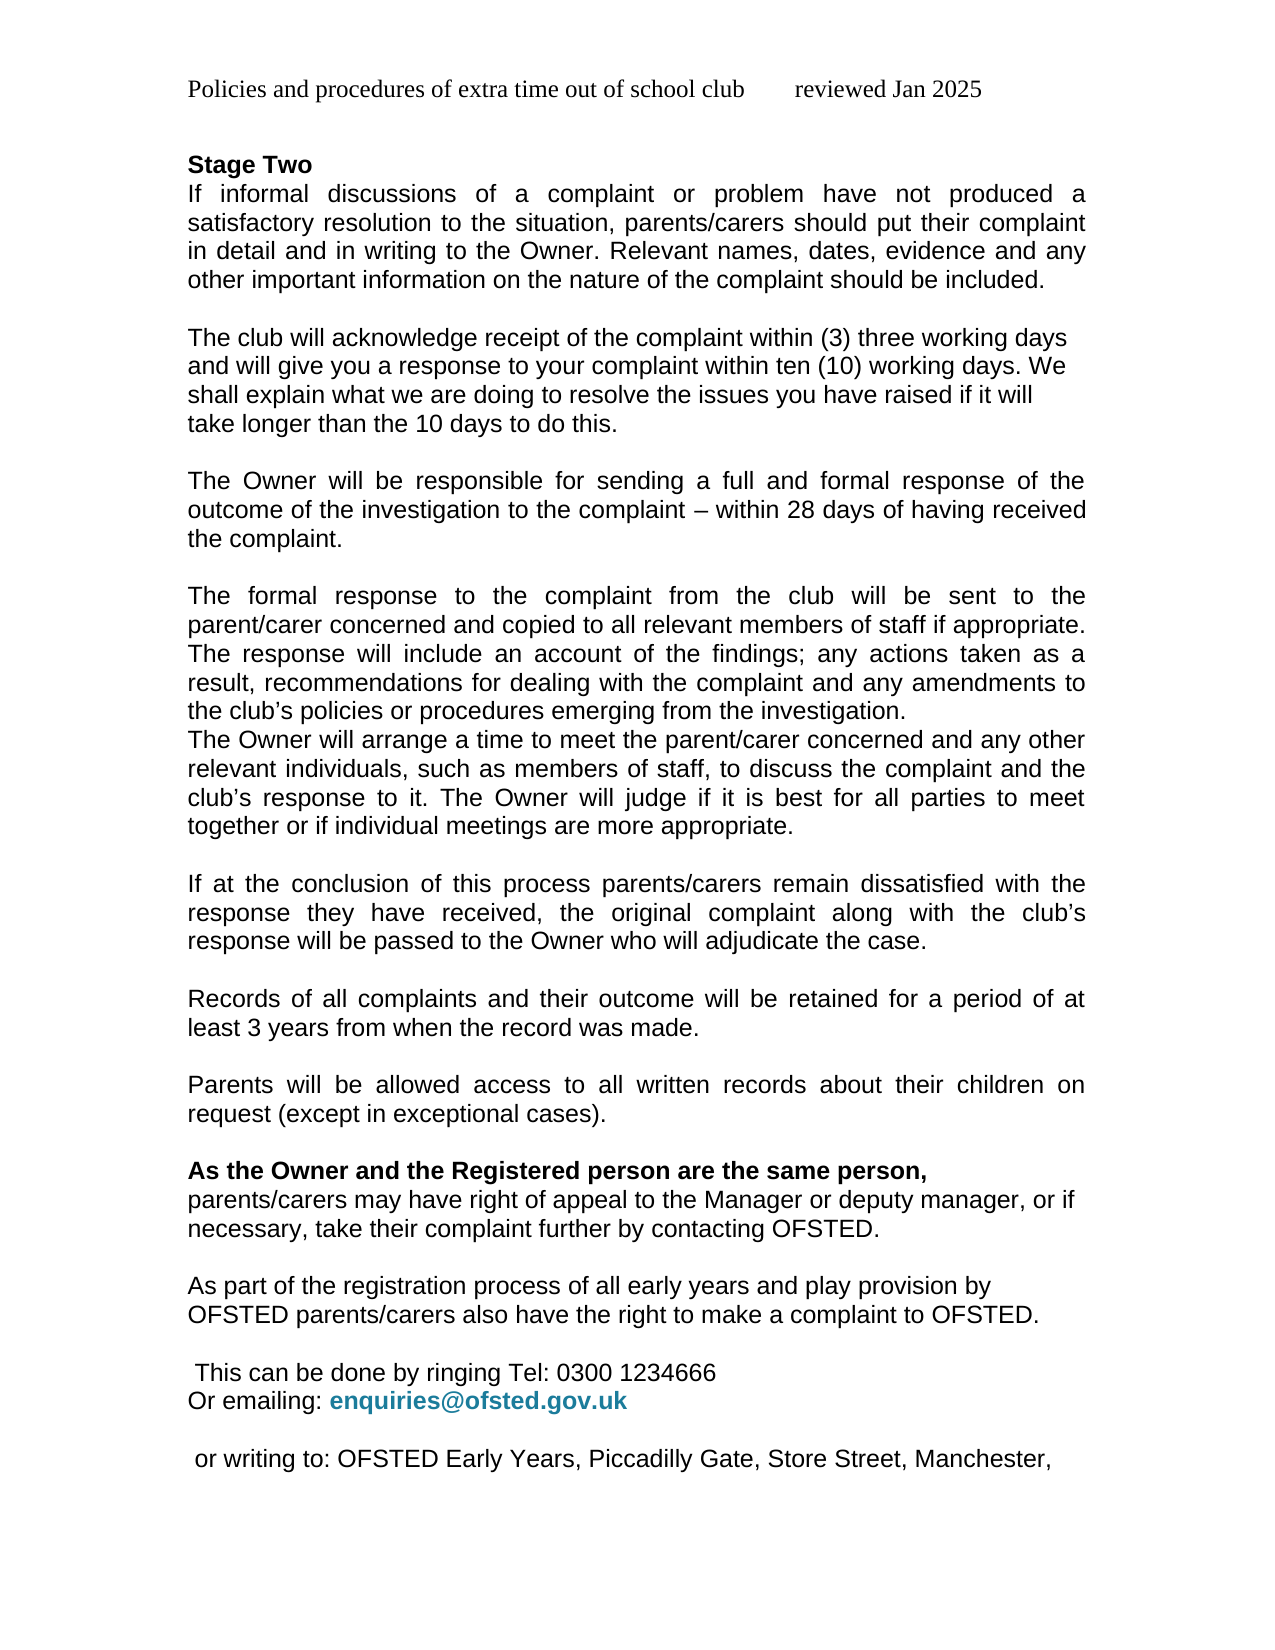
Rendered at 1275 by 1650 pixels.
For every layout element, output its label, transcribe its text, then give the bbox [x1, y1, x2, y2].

text The formal response to the complaint from the club will be sent to the parent/carer concerned and copied to all relevant members of staff if appropriate. The response will include an account of the findings; any actions taken as a result, recommendations for dealing with the complaint and any amendments to the club’s policies or procedures emerging from the investigation. [187, 581, 1087, 725]
text This can be done by ringing Tel: 0300 1234666 [187, 1357, 1087, 1386]
text Stage Two [187, 150, 1087, 179]
text Or emailing: enquiries@ofsted.gov.uk [187, 1386, 1087, 1415]
text As the Owner and the Registered person are the same person, parents/carers may have right of appeal to the Manager or deputy manager, or if necessary, take their complaint further by contacting OFSTED. [187, 1156, 1087, 1242]
text Records of all complaints and their outcome will be retained for a period of at least 3 years from when the record was made. [187, 984, 1087, 1041]
text If informal discussions of a complaint or problem have not produced a satisfactory resolution to the situation, parents/carers should put their complaint in detail and in writing to the Owner. Relevant names, dates, evidence and any other important information on the nature of the complaint should be included. [187, 179, 1087, 294]
text If at the conclusion of this process parents/carers remain dissatisfied with the response they have received, the original complaint along with the club’s response will be passed to the Owner who will adjudicate the case. [187, 869, 1087, 955]
text The club will acknowledge receipt of the complaint within (3) three working days and will give you a response to your complaint within ten (10) working days. We shall explain what we are doing to resolve the issues you have raised if it will take longer than the 10 days to do this. [187, 322, 1087, 437]
text The Owner will arrange a time to meet the parent/carer concerned and any other relevant individuals, such as members of staff, to discuss the complaint and the club’s response to it. The Owner will judge if it is best for all parties to meet together or if individual meetings are more appropriate. [187, 725, 1087, 840]
text Parents will be allowed access to all written records about their children on request (except in exceptional cases). [187, 1070, 1087, 1127]
text As part of the registration process of all early years and play provision by OFSTED parents/carers also have the right to make a complaint to OFSTED. [187, 1271, 1087, 1329]
text The Owner will be responsible for sending a full and formal response of the outcome of the investigation to the complaint – within 28 days of having received the complaint. [187, 466, 1087, 552]
text or writing to: OFSTED Early Years, Piccadilly Gate, Store Street, Manchester, [187, 1444, 1087, 1472]
